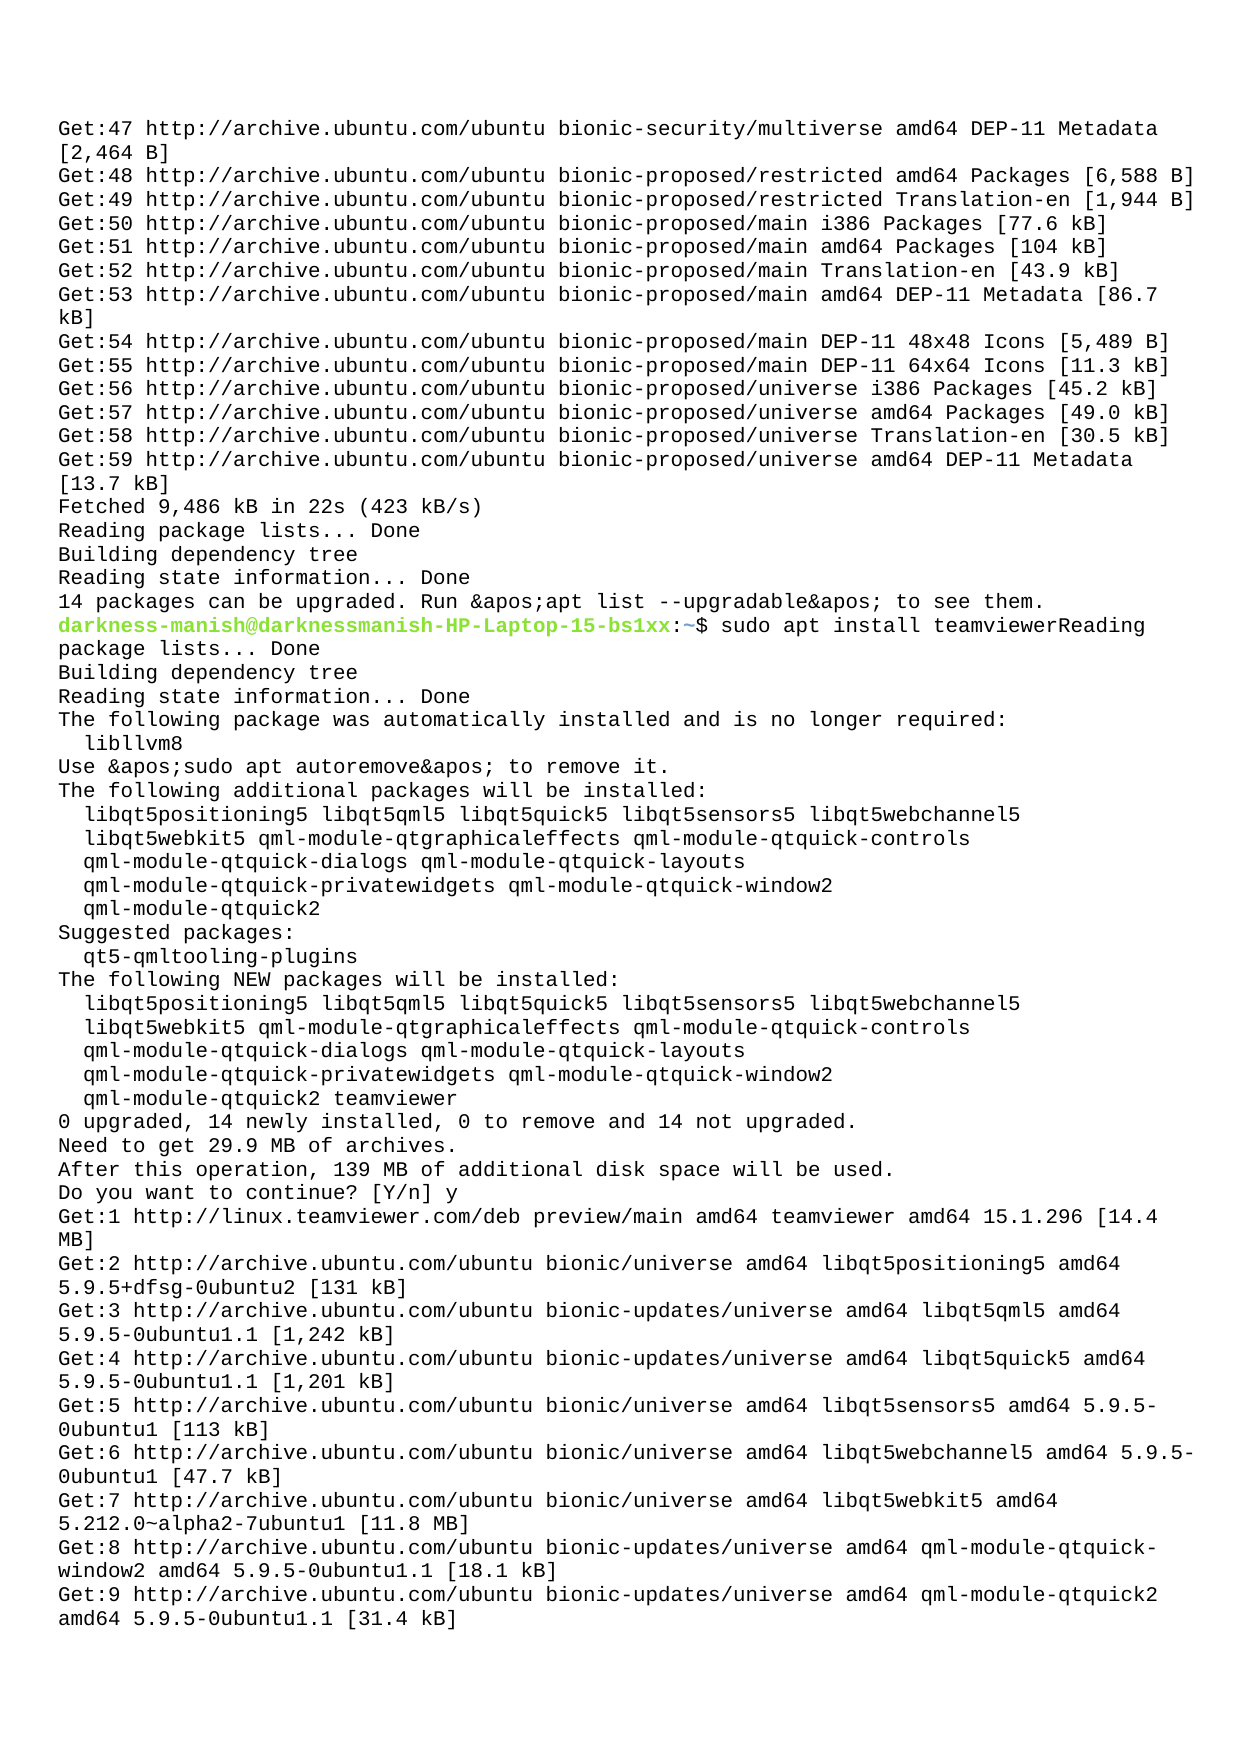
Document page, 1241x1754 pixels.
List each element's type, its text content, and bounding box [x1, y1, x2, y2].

text Get:49 http://archive.ubuntu.com/ubuntu bionic-proposed/restricted Translation-en [1,944 B] [58, 189, 1203, 213]
text Get:3 http://archive.ubuntu.com/ubuntu bionic-updates/universe amd64 libqt5qml5 amd64 5.9.5-0ubuntu1.1 [1,242 kB] [58, 1300, 1203, 1348]
text Get:47 http://archive.ubuntu.com/ubuntu bionic-security/multiverse amd64 DEP-11 Metadata [2,464 B] [58, 118, 1203, 165]
text After this operation, 139 MB of additional disk space will be used. [58, 1158, 1203, 1182]
text Get:54 http://archive.ubuntu.com/ubuntu bionic-proposed/main DEP-11 48x48 Icons [5,489 B] [58, 331, 1203, 354]
text qml-module-qtquick2 [58, 898, 1203, 922]
text Get:56 http://archive.ubuntu.com/ubuntu bionic-proposed/universe i386 Packages [45.2 kB] [58, 378, 1203, 402]
text Get:57 http://archive.ubuntu.com/ubuntu bionic-proposed/universe amd64 Packages [49.0 kB] [58, 402, 1203, 426]
text qt5-qmltooling-plugins [58, 946, 1203, 969]
text Get:59 http://archive.ubuntu.com/ubuntu bionic-proposed/universe amd64 DEP-11 Metadata [13.7 kB] [58, 449, 1203, 496]
text Reading package lists... Done [58, 520, 1203, 544]
text The following NEW packages will be installed: [58, 969, 1203, 993]
text Get:1 http://linux.teamviewer.com/deb preview/main amd64 teamviewer amd64 15.1.296 [14.4 MB] [58, 1206, 1203, 1253]
text qml-module-qtquick-dialogs qml-module-qtquick-layouts [58, 851, 1203, 875]
text darkness-manish@darknessmanish-HP-Laptop-15-bs1xx:~$ sudo apt install teamviewerReading package lists... Done [58, 615, 1203, 662]
text Get:48 http://archive.ubuntu.com/ubuntu bionic-proposed/restricted amd64 Packages [6,588 B] [58, 165, 1203, 189]
text Get:53 http://archive.ubuntu.com/ubuntu bionic-proposed/main amd64 DEP-11 Metadata [86.7 kB] [58, 284, 1203, 331]
text Building dependency tree [58, 544, 1203, 567]
text libqt5positioning5 libqt5qml5 libqt5quick5 libqt5sensors5 libqt5webchannel5 [58, 993, 1203, 1017]
text Fetched 9,486 kB in 22s (423 kB/s) [58, 496, 1203, 520]
text Get:52 http://archive.ubuntu.com/ubuntu bionic-proposed/main Translation-en [43.9 kB] [58, 260, 1203, 284]
text The following additional packages will be installed: [58, 780, 1203, 804]
text 14 packages can be upgraded. Run &apos;apt list --upgradable&apos; to see them. [58, 591, 1203, 615]
text Get:9 http://archive.ubuntu.com/ubuntu bionic-updates/universe amd64 qml-module-qtquick2 amd64 5.9.5-0ubuntu1.1 [31.4 kB] [58, 1584, 1203, 1631]
text qml-module-qtquick-dialogs qml-module-qtquick-layouts [58, 1040, 1203, 1064]
text Get:55 http://archive.ubuntu.com/ubuntu bionic-proposed/main DEP-11 64x64 Icons [11.3 kB] [58, 354, 1203, 378]
text Get:7 http://archive.ubuntu.com/ubuntu bionic/universe amd64 libqt5webkit5 amd64 5.212.0~alpha2-7ubuntu1 [11.8 MB] [58, 1489, 1203, 1537]
text libqt5webkit5 qml-module-qtgraphicaleffects qml-module-qtquick-controls [58, 827, 1203, 851]
text Need to get 29.9 MB of archives. [58, 1135, 1203, 1158]
text Get:5 http://archive.ubuntu.com/ubuntu bionic/universe amd64 libqt5sensors5 amd64 5.9.5-0ubuntu1 [113 kB] [58, 1395, 1203, 1442]
text The following package was automatically installed and is no longer required: [58, 709, 1203, 733]
text libqt5positioning5 libqt5qml5 libqt5quick5 libqt5sensors5 libqt5webchannel5 [58, 804, 1203, 827]
text qml-module-qtquick2 teamviewer [58, 1088, 1203, 1111]
text Get:51 http://archive.ubuntu.com/ubuntu bionic-proposed/main amd64 Packages [104 kB] [58, 236, 1203, 260]
text libqt5webkit5 qml-module-qtgraphicaleffects qml-module-qtquick-controls [58, 1017, 1203, 1040]
text Suggested packages: [58, 922, 1203, 946]
text Get:2 http://archive.ubuntu.com/ubuntu bionic/universe amd64 libqt5positioning5 amd64 5.9.5+dfsg-0ubuntu2 [131 kB] [58, 1253, 1203, 1300]
text Do you want to continue? [Y/n] y [58, 1182, 1203, 1206]
text Get:6 http://archive.ubuntu.com/ubuntu bionic/universe amd64 libqt5webchannel5 amd64 5.9.5-0ubuntu1 [47.7 kB] [58, 1442, 1203, 1489]
text 0 upgraded, 14 newly installed, 0 to remove and 14 not upgraded. [58, 1111, 1203, 1135]
text libllvm8 [58, 733, 1203, 757]
text Get:8 http://archive.ubuntu.com/ubuntu bionic-updates/universe amd64 qml-module-qtquick-window2 amd64 5.9.5-0ubuntu1.1 [18.1 kB] [58, 1537, 1203, 1584]
text Reading state information... Done [58, 686, 1203, 709]
text Building dependency tree [58, 662, 1203, 686]
text Reading state information... Done [58, 567, 1203, 591]
text Get:58 http://archive.ubuntu.com/ubuntu bionic-proposed/universe Translation-en [30.5 kB] [58, 426, 1203, 449]
text Get:50 http://archive.ubuntu.com/ubuntu bionic-proposed/main i386 Packages [77.6 kB] [58, 213, 1203, 236]
text qml-module-qtquick-privatewidgets qml-module-qtquick-window2 [58, 875, 1203, 898]
text Use &apos;sudo apt autoremove&apos; to remove it. [58, 757, 1203, 780]
text qml-module-qtquick-privatewidgets qml-module-qtquick-window2 [58, 1064, 1203, 1088]
text Get:4 http://archive.ubuntu.com/ubuntu bionic-updates/universe amd64 libqt5quick5 amd64 5.9.5-0ubuntu1.1 [1,201 kB] [58, 1348, 1203, 1395]
